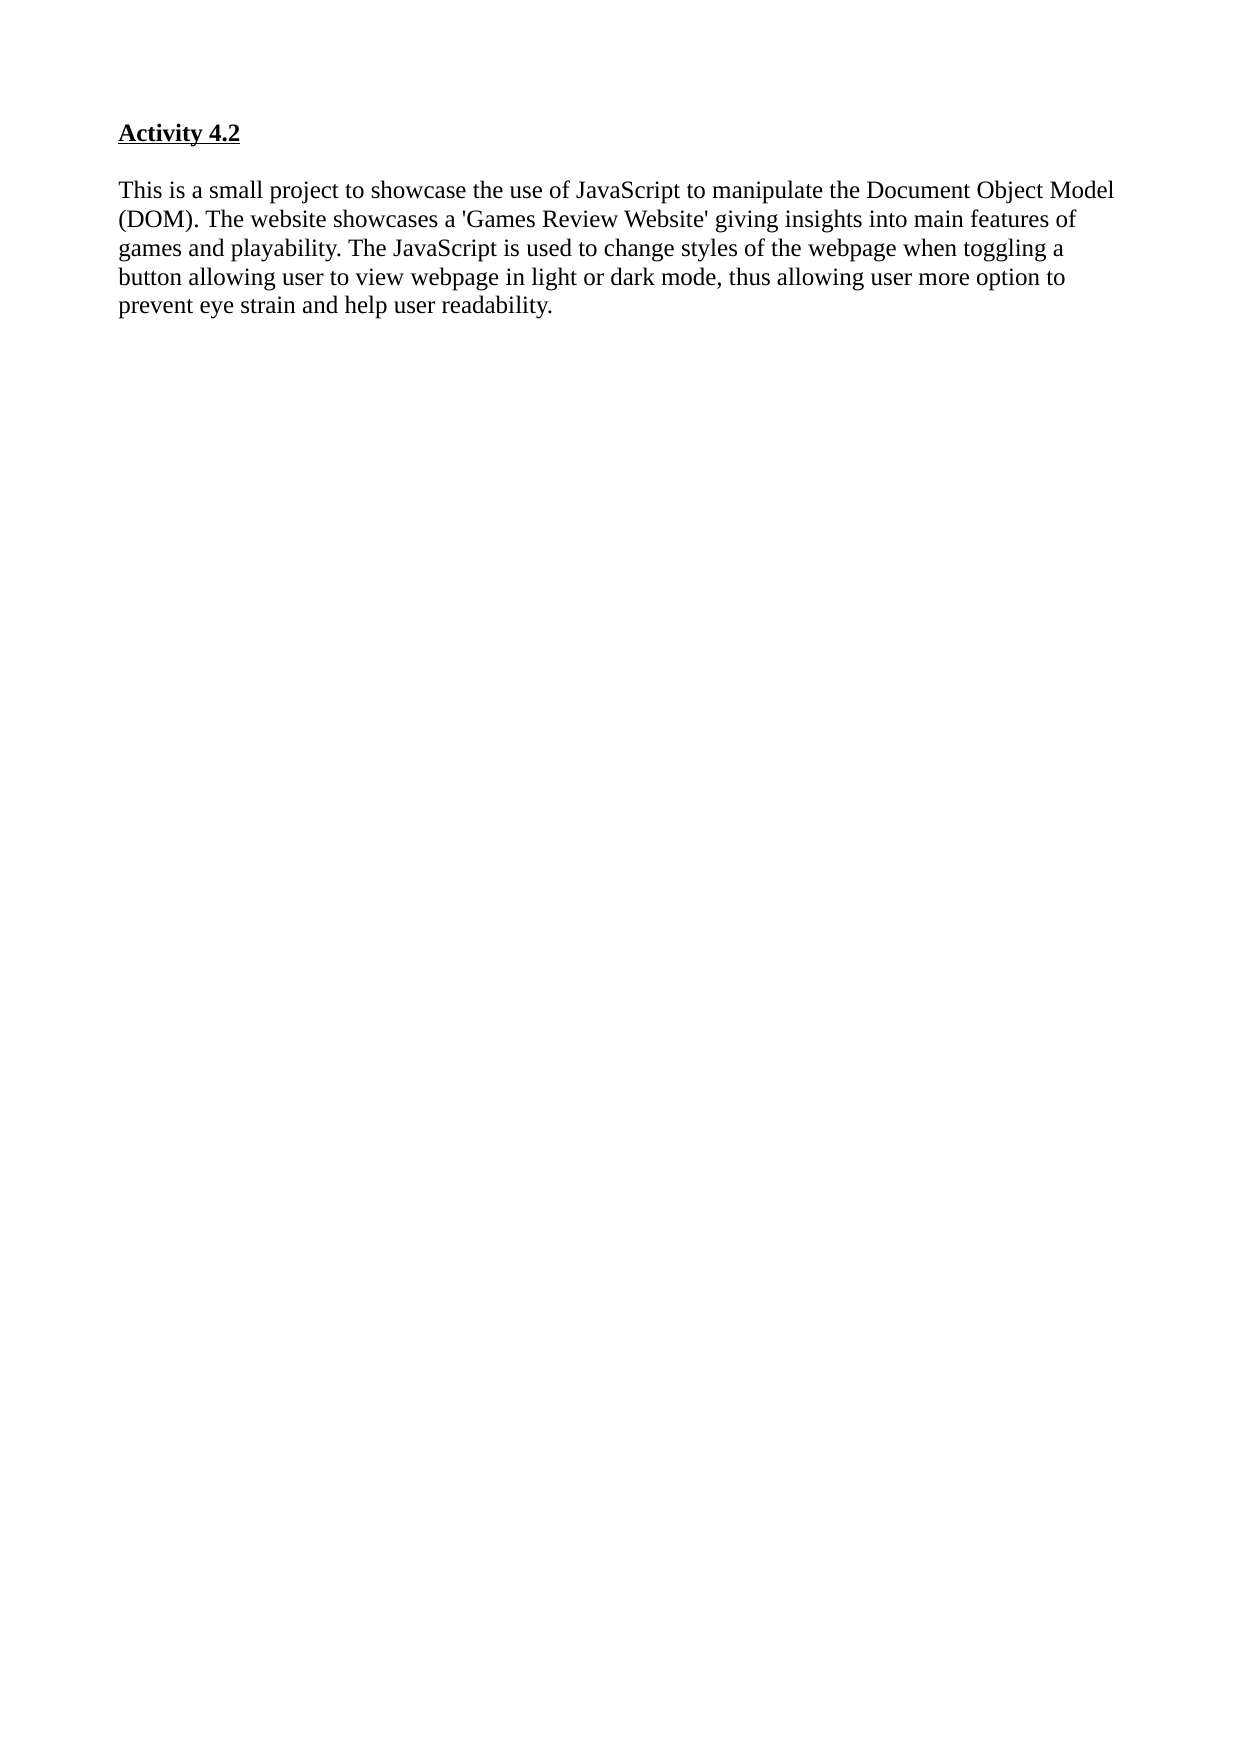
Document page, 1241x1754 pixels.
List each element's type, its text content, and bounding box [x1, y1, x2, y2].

text (DOM). The website showcases a 'Games Review Website' giving insights into main features of games and playability. The JavaScript is used to change styles of the webpage when toggling a button allowing user to view webpage in light or dark mode, thus allowing user more option to prevent eye strain and help user readability. [118, 204, 1122, 319]
text This is a small project to showcase the use of JavaScript to manipulate the Document Object Model [118, 176, 1122, 204]
text Activity 4.2 [118, 118, 1122, 147]
